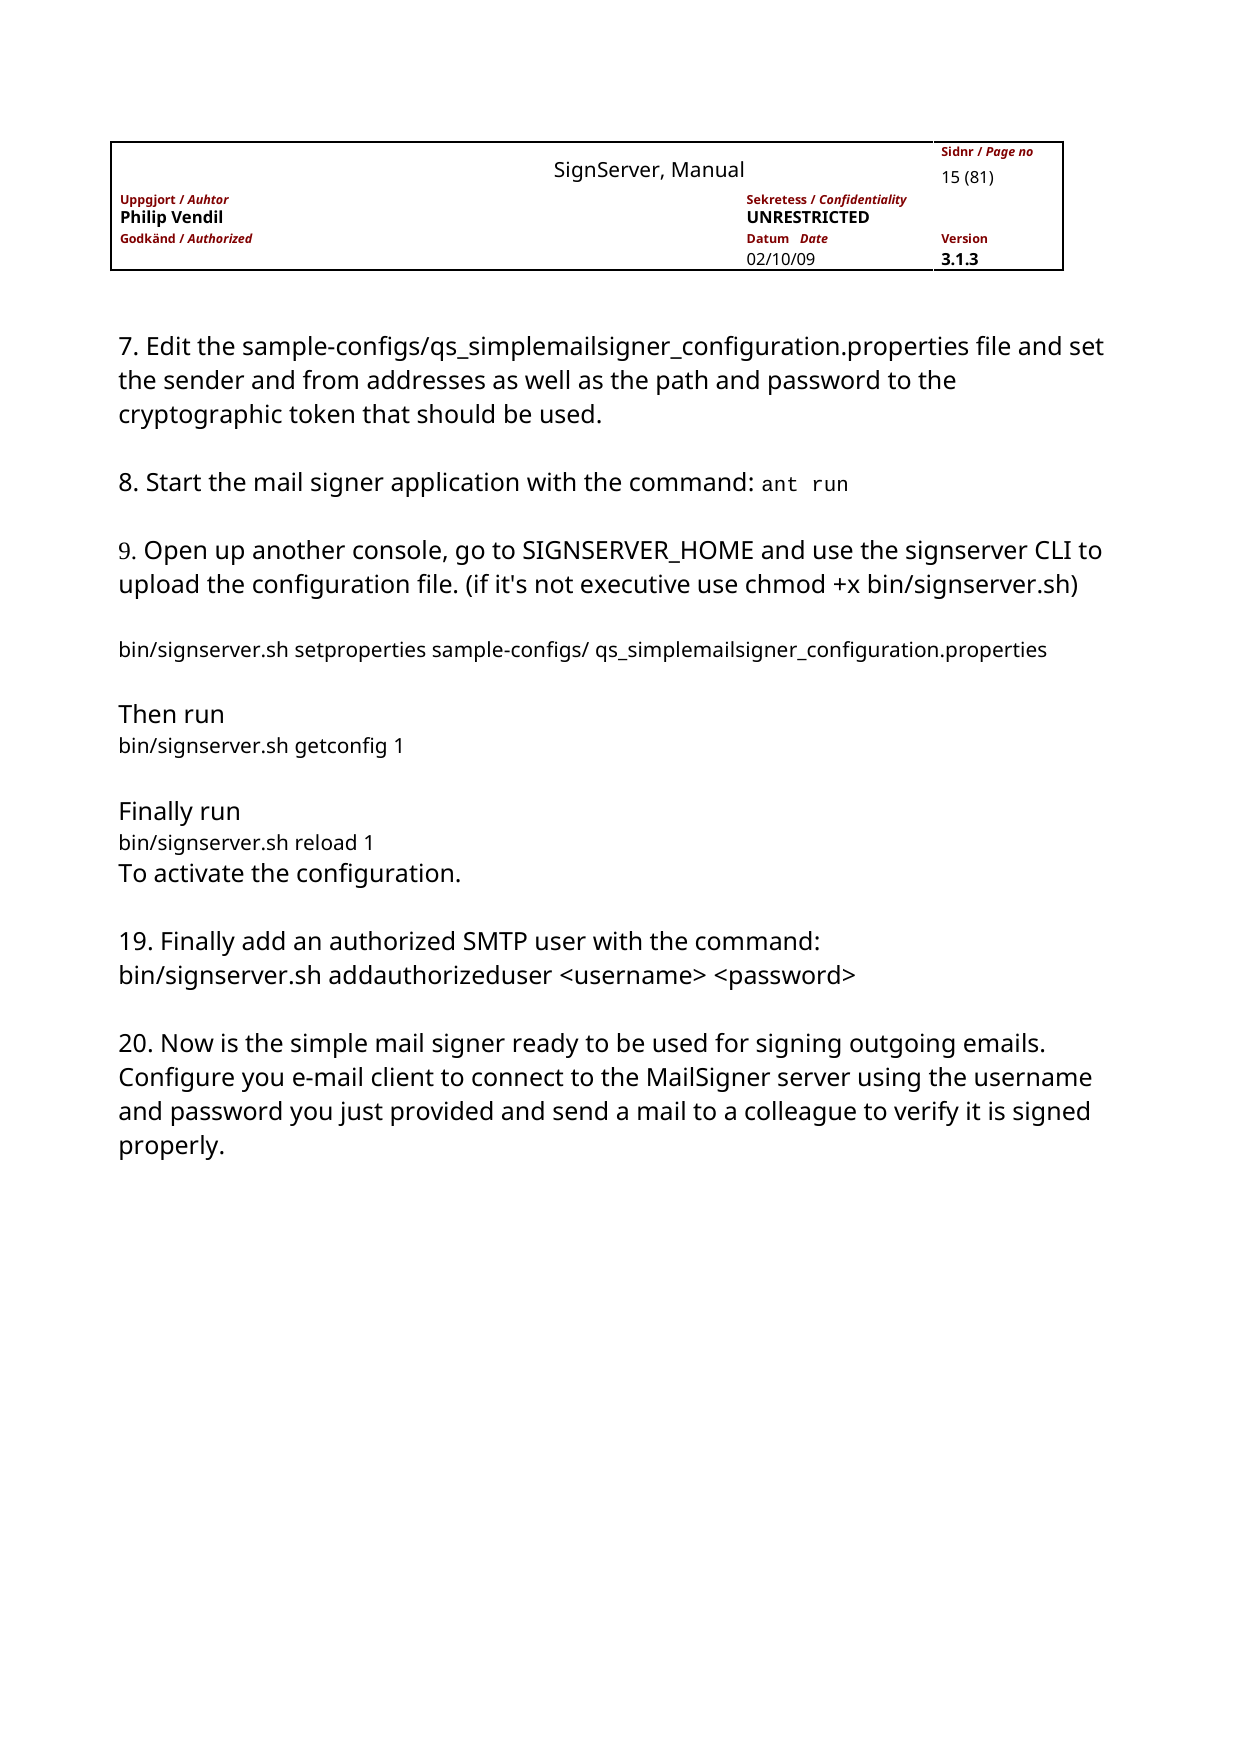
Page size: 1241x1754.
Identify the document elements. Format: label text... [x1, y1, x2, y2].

text To activate the configuration. [118, 856, 1122, 890]
text 7. Edit the sample-configs/qs_simplemailsigner_configuration.properties file and set the sender and from addresses as well as the path and password to the cryptographic token that should be used. [118, 329, 1122, 431]
text Finally run [118, 793, 1122, 827]
text 9. Open up another console, go to SIGNSERVER_HOME and use the signserver CLI to upload the configuration file. (if it's not executive use chmod +x bin/signserver.sh) [118, 533, 1122, 601]
text bin/signserver.sh getconfig 1 [118, 731, 1122, 759]
text bin/signserver.sh reload 1 [118, 827, 1122, 856]
text 20. Now is the simple mail signer ready to be used for signing outgoing emails. Configure you e-mail client to connect to the MailSigner server using the username and password you just provided and send a mail to a colleague to verify it is signed properly. [118, 992, 1122, 1162]
text 8. Start the mail signer application with the command: ant run [118, 431, 1122, 533]
text bin/signserver.sh setproperties sample-configs/ qs_simplemailsigner_configuration.properties [118, 601, 1122, 663]
text 19. Finally add an authorized SMTP user with the command: bin/signserver.sh addauthorizeduser <username> <password> [118, 924, 1122, 992]
text Then run [118, 697, 1122, 731]
